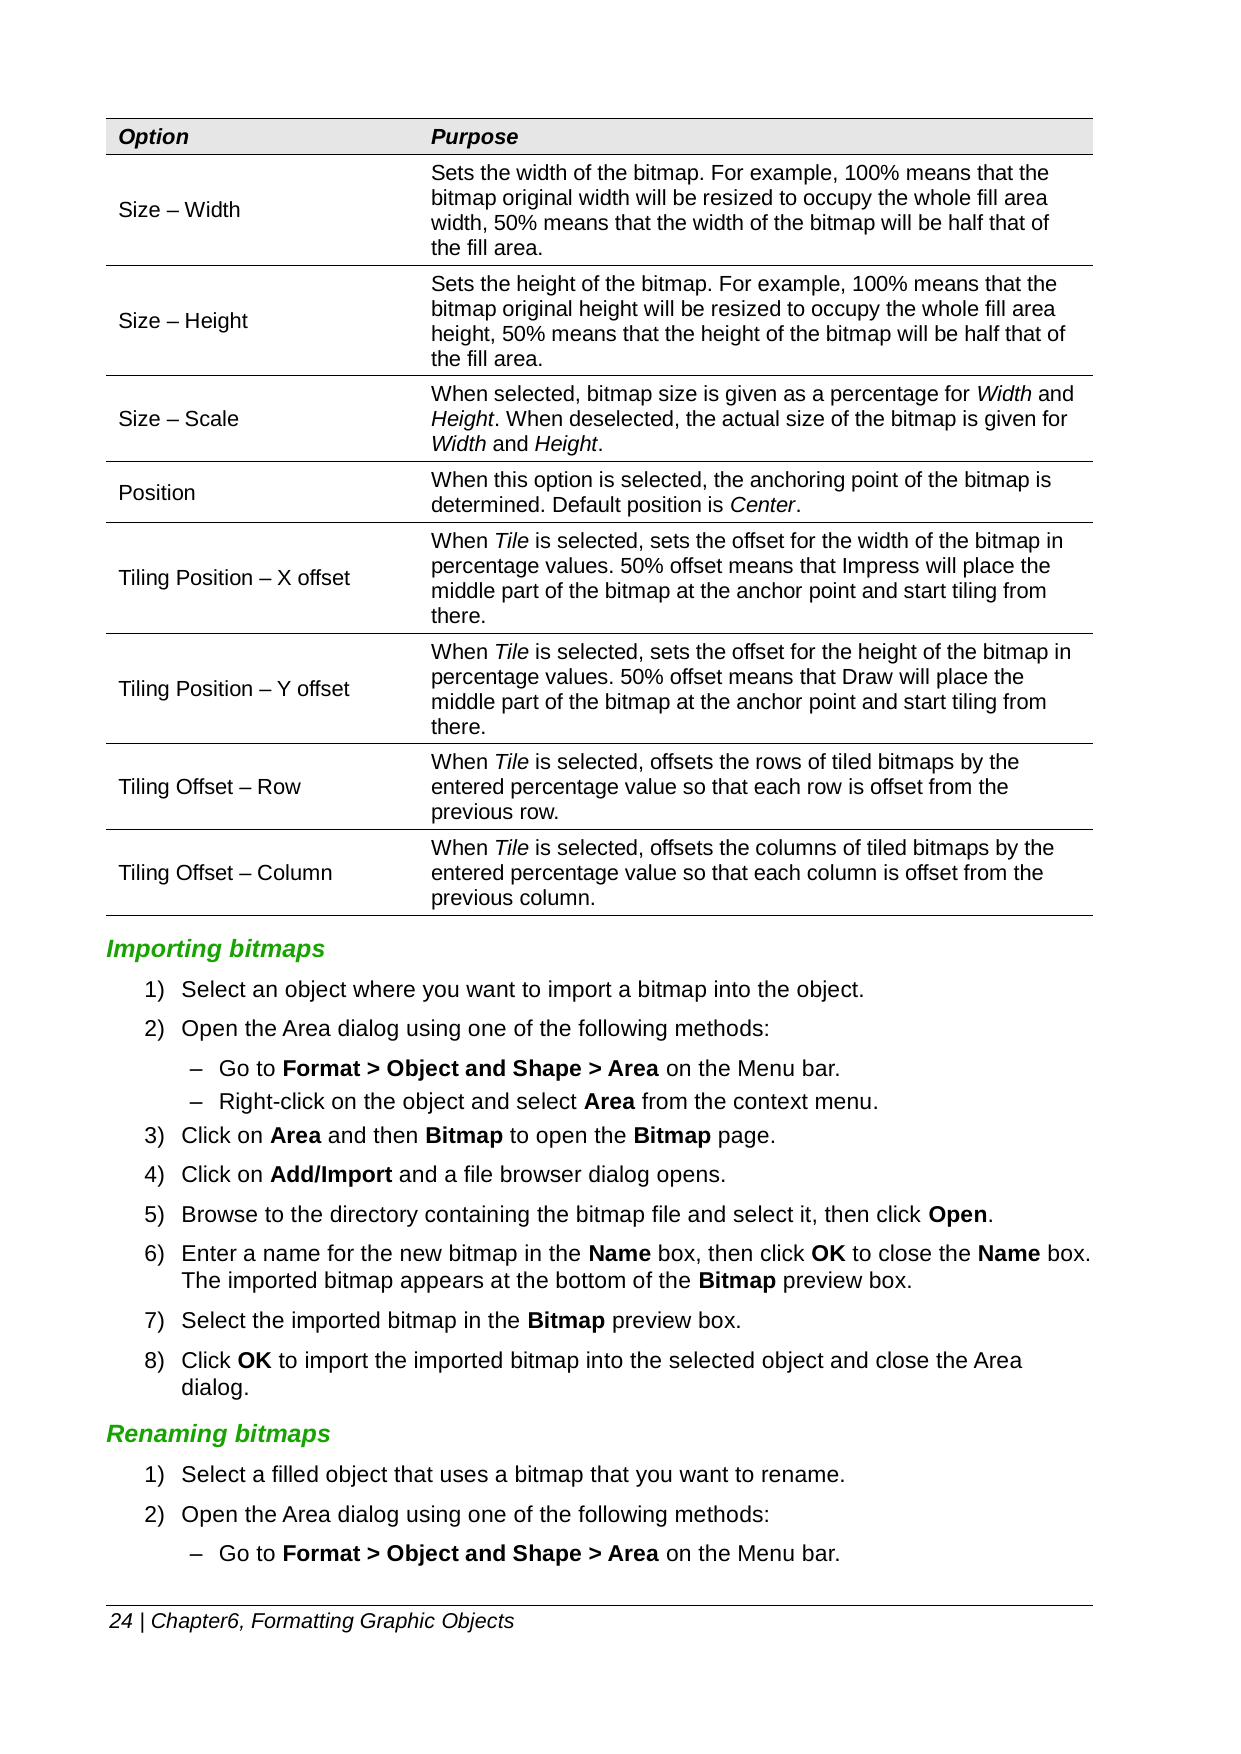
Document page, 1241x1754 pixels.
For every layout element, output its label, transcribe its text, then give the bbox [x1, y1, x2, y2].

table_cell Tiling Offset – Column [106, 830, 419, 915]
list Select an object where you want to import a bitmap into the object. [164, 975, 1093, 1002]
table_cell When Tile is selected, offsets the columns of tiled bitmaps by the entered percentage value so that each column is offset from the previous column. [419, 830, 1093, 915]
list Go to Format > Object and Shape > Area on the Menu bar. [189, 1054, 1093, 1081]
table_cell Size – Scale [106, 376, 419, 461]
table_cell Sets the width of the bitmap. For example, 100% means that the bitmap original width will be resized to occupy the whole fill area width, 50% means that the width of the bitmap will be half that of the fill area. [419, 155, 1093, 264]
table_cell Sets the height of the bitmap. For example, 100% means that the bitmap original height will be resized to occupy the whole fill area height, 50% means that the height of the bitmap will be half that of the fill area. [419, 266, 1093, 375]
list Click OK to import the imported bitmap into the selected object and close the Area dialog. [164, 1346, 1093, 1400]
list Enter a name for the new bitmap in the Name box, then click OK to close the Name box. The imported bitmap appears at the bottom of the Bitmap preview box. [164, 1240, 1093, 1294]
list Go to Format > Object and Shape > Area on the Menu bar. [189, 1539, 1093, 1567]
table_cell When selected, bitmap size is given as a percentage for Width and Height. When deselected, the actual size of the bitmap is given for Width and Height. [419, 376, 1093, 461]
table_cell When Tile is selected, sets the offset for the width of the bitmap in percentage values. 50% offset means that Impress will place the middle part of the bitmap at the anchor point and start tiling from there. [419, 523, 1093, 632]
subtitle Renaming bitmaps [106, 1419, 1093, 1448]
list Click on Add/Import and a file browser dialog opens. [164, 1161, 1093, 1188]
list Click on Area and then Bitmap to open the Bitmap page. [164, 1121, 1093, 1148]
list Select a filled object that uses a bitmap that you want to rename. [164, 1460, 1093, 1487]
list Open the Area dialog using one of the following methods: [164, 1500, 1093, 1527]
table_header Option [106, 119, 419, 154]
list Browse to the directory containing the bitmap file and select it, then click Open. [164, 1200, 1093, 1227]
table_cell Tiling Offset – Row [106, 744, 419, 829]
list Open the Area dialog using one of the following methods: [164, 1015, 1093, 1042]
list Right-click on the object and select Area from the context menu. [189, 1088, 1093, 1115]
table_cell When Tile is selected, sets the offset for the height of the bitmap in percentage values. 50% offset means that Draw will place the middle part of the bitmap at the anchor point and start tiling from there. [419, 634, 1093, 743]
table_cell Position [106, 462, 419, 522]
subtitle Importing bitmaps [106, 933, 1093, 963]
table_cell Size – Width [106, 155, 419, 264]
table_cell When Tile is selected, offsets the rows of tiled bitmaps by the entered percentage value so that each row is offset from the previous row. [419, 744, 1093, 829]
list Select the imported bitmap in the Bitmap preview box. [164, 1306, 1093, 1333]
table_cell Size – Height [106, 266, 419, 375]
table_cell Tiling Position – X offset [106, 523, 419, 632]
table_cell When this option is selected, the anchoring point of the bitmap is determined. Default position is Center. [419, 462, 1093, 522]
table_header Purpose [419, 119, 1093, 154]
table_cell Tiling Position – Y offset [106, 634, 419, 743]
